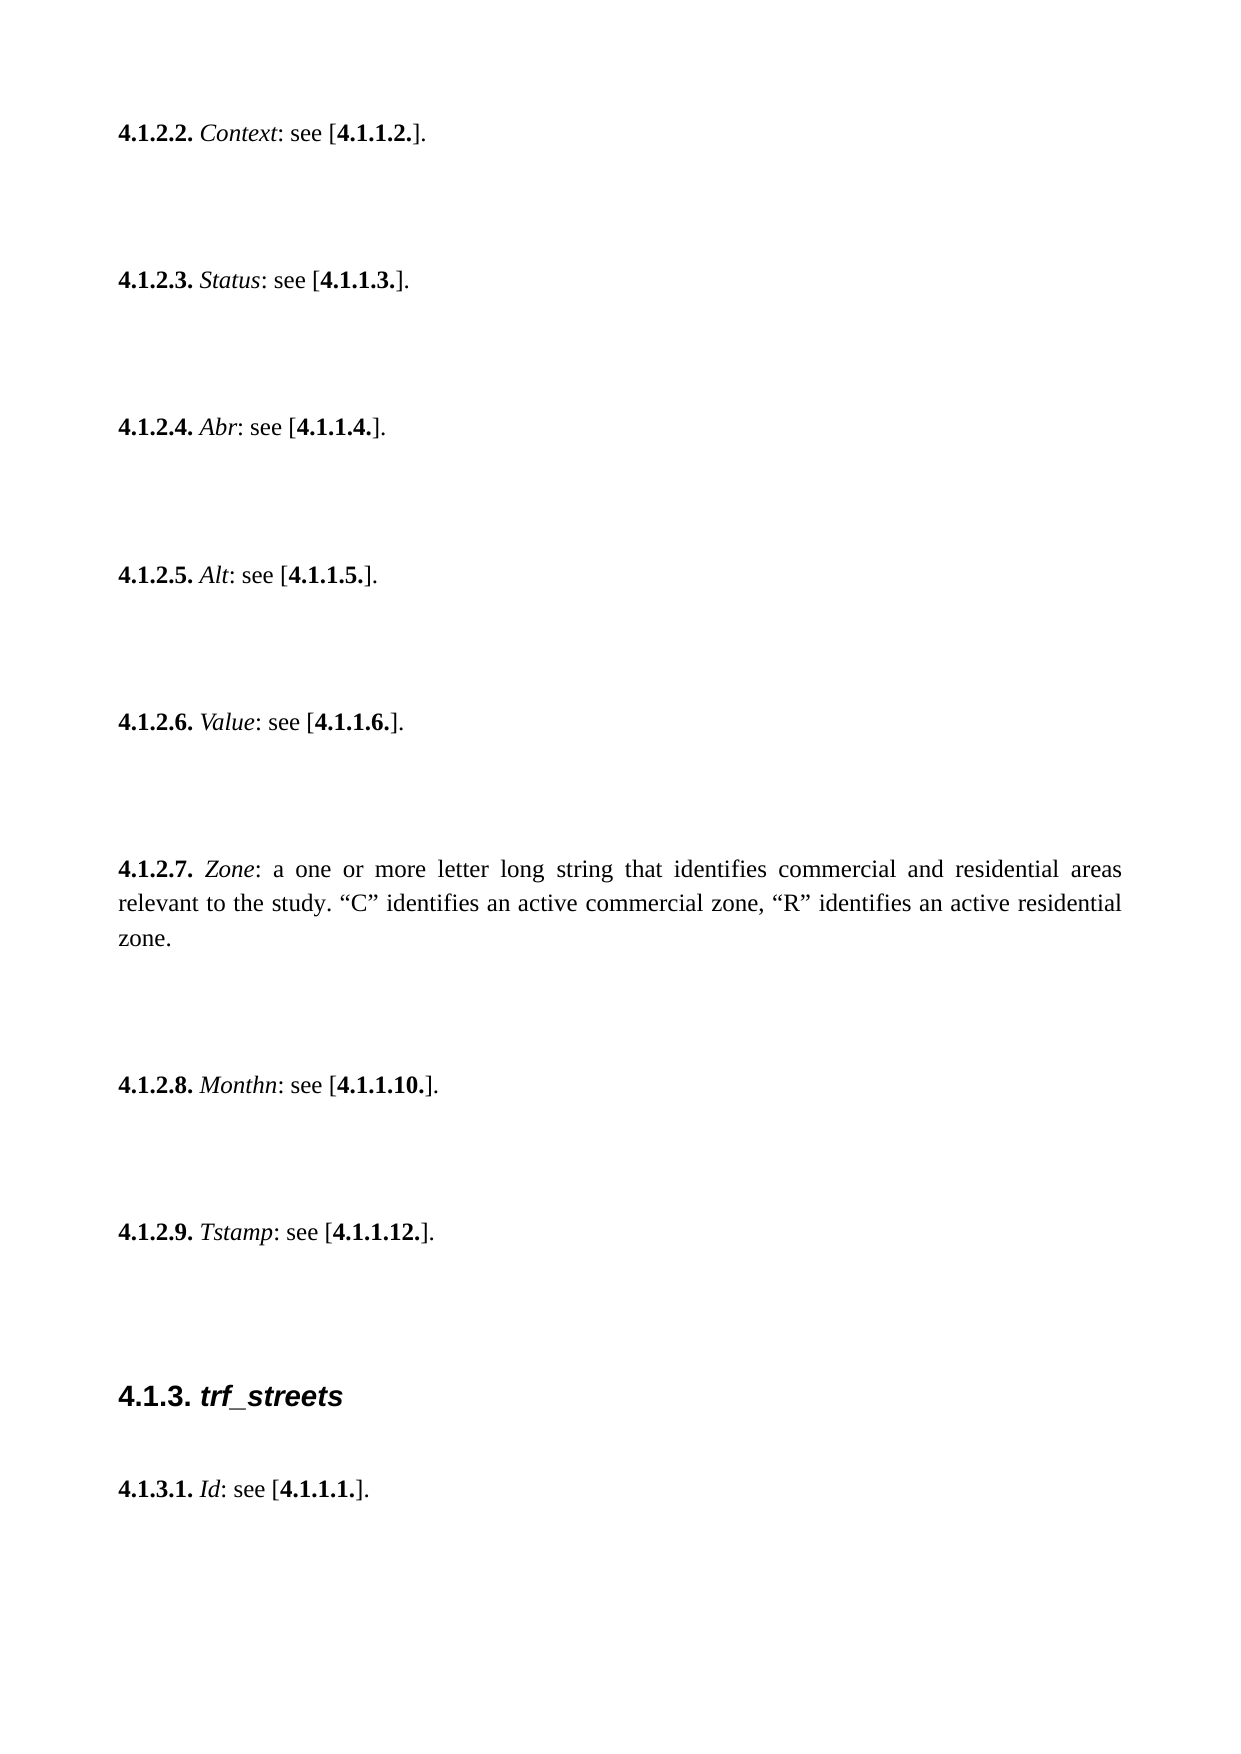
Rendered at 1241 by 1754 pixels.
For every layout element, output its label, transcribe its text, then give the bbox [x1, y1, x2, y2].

text 4.1.2.4. Abr: see [4.1.1.4.]. [118, 412, 1122, 441]
text 4.1.2.2. Context: see [4.1.1.2.]. [118, 118, 1122, 147]
text 4.1.2.5. Alt: see [4.1.1.5.]. [118, 560, 1122, 588]
text 4.1.2.3. Status: see [4.1.1.3.]. [118, 265, 1122, 294]
text 4.1.2.9. Tstamp: see [4.1.1.12.]. [118, 1217, 1122, 1246]
text 4.1.3.1. Id: see [4.1.1.1.]. [118, 1474, 1122, 1503]
text 4.1.2.8. Monthn: see [4.1.1.10.]. [118, 1070, 1122, 1099]
subtitle 4.1.3. trf_streets [118, 1379, 1122, 1413]
text 4.1.2.6. Value: see [4.1.1.6.]. [118, 707, 1122, 736]
text 4.1.2.7. Zone: a one or more letter long string that identifies commercial and residential areas relevant to the study. “C” identifies an active commercial zone, “R” identifies an active residential zone. [118, 854, 1122, 952]
